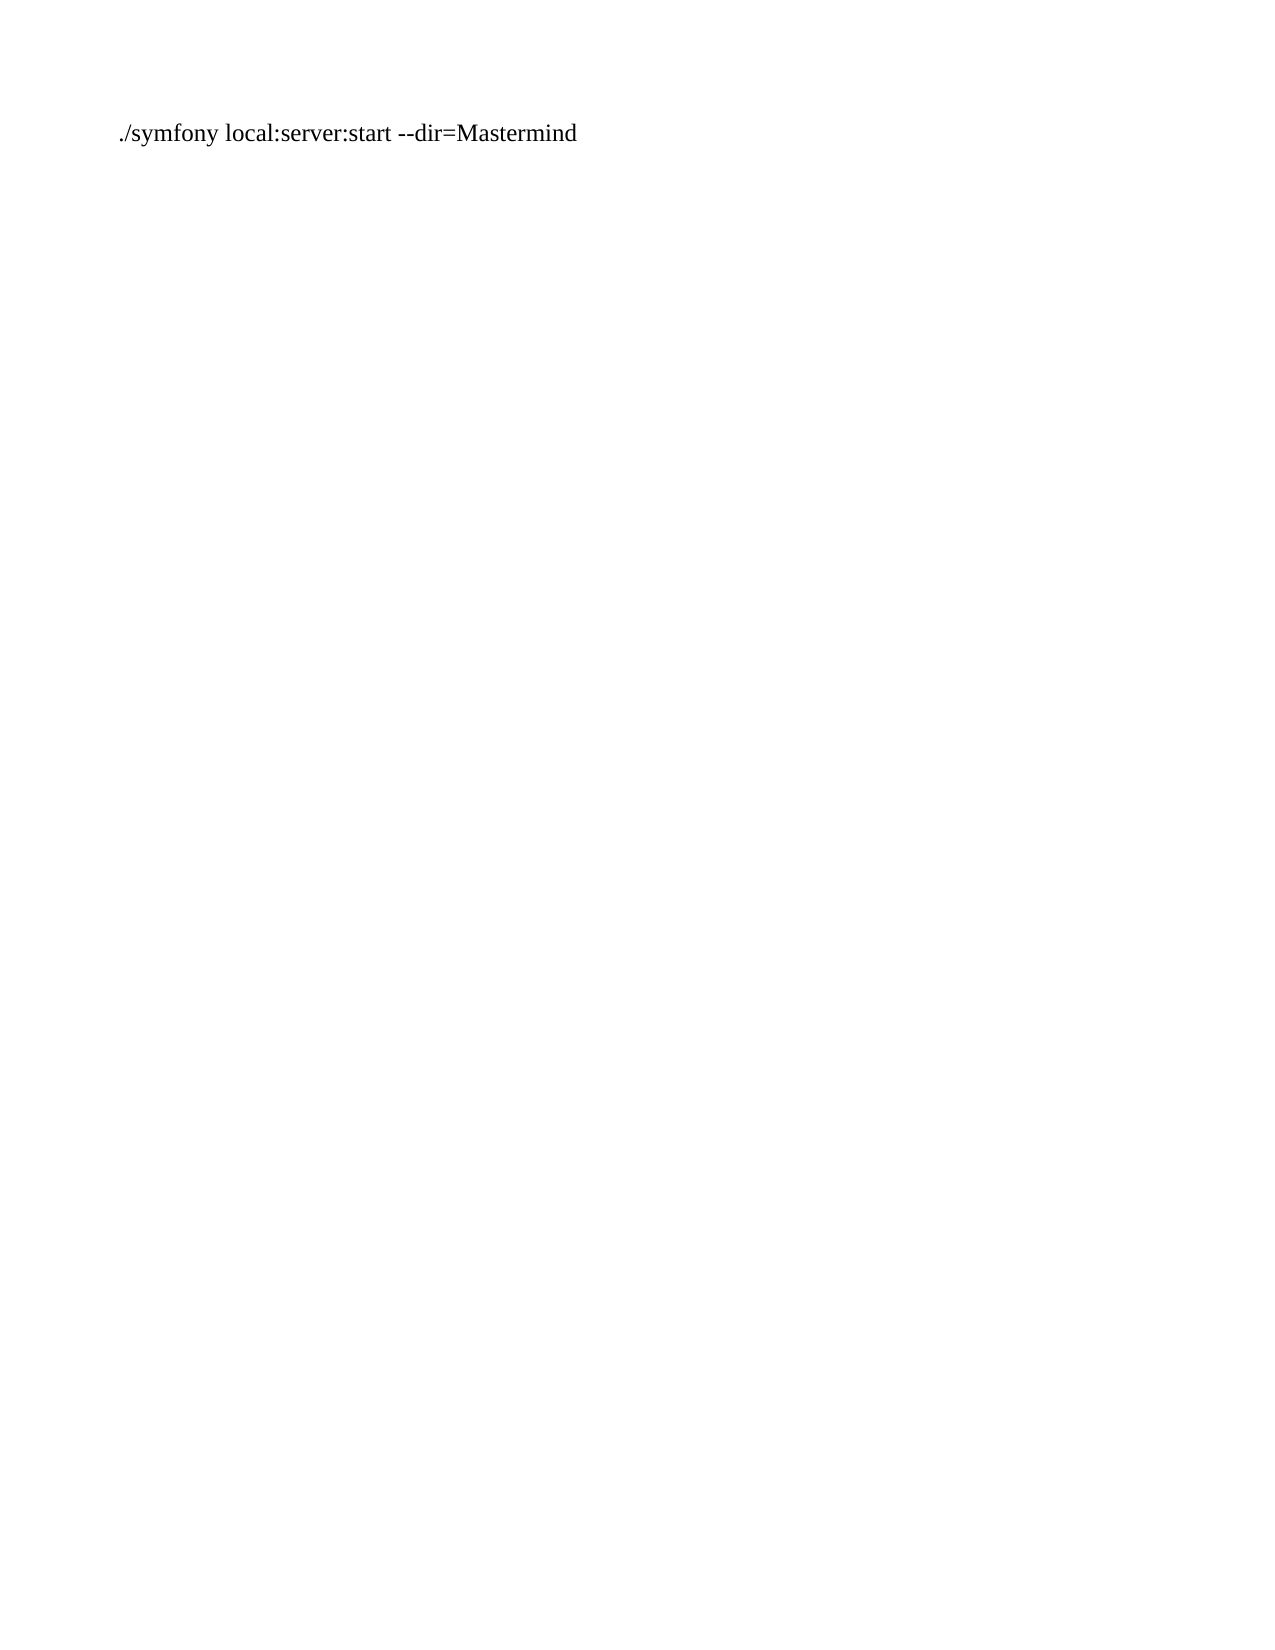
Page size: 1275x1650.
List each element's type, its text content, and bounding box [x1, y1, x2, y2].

text ./symfony local:server:start --dir=Mastermind [118, 118, 1157, 147]
